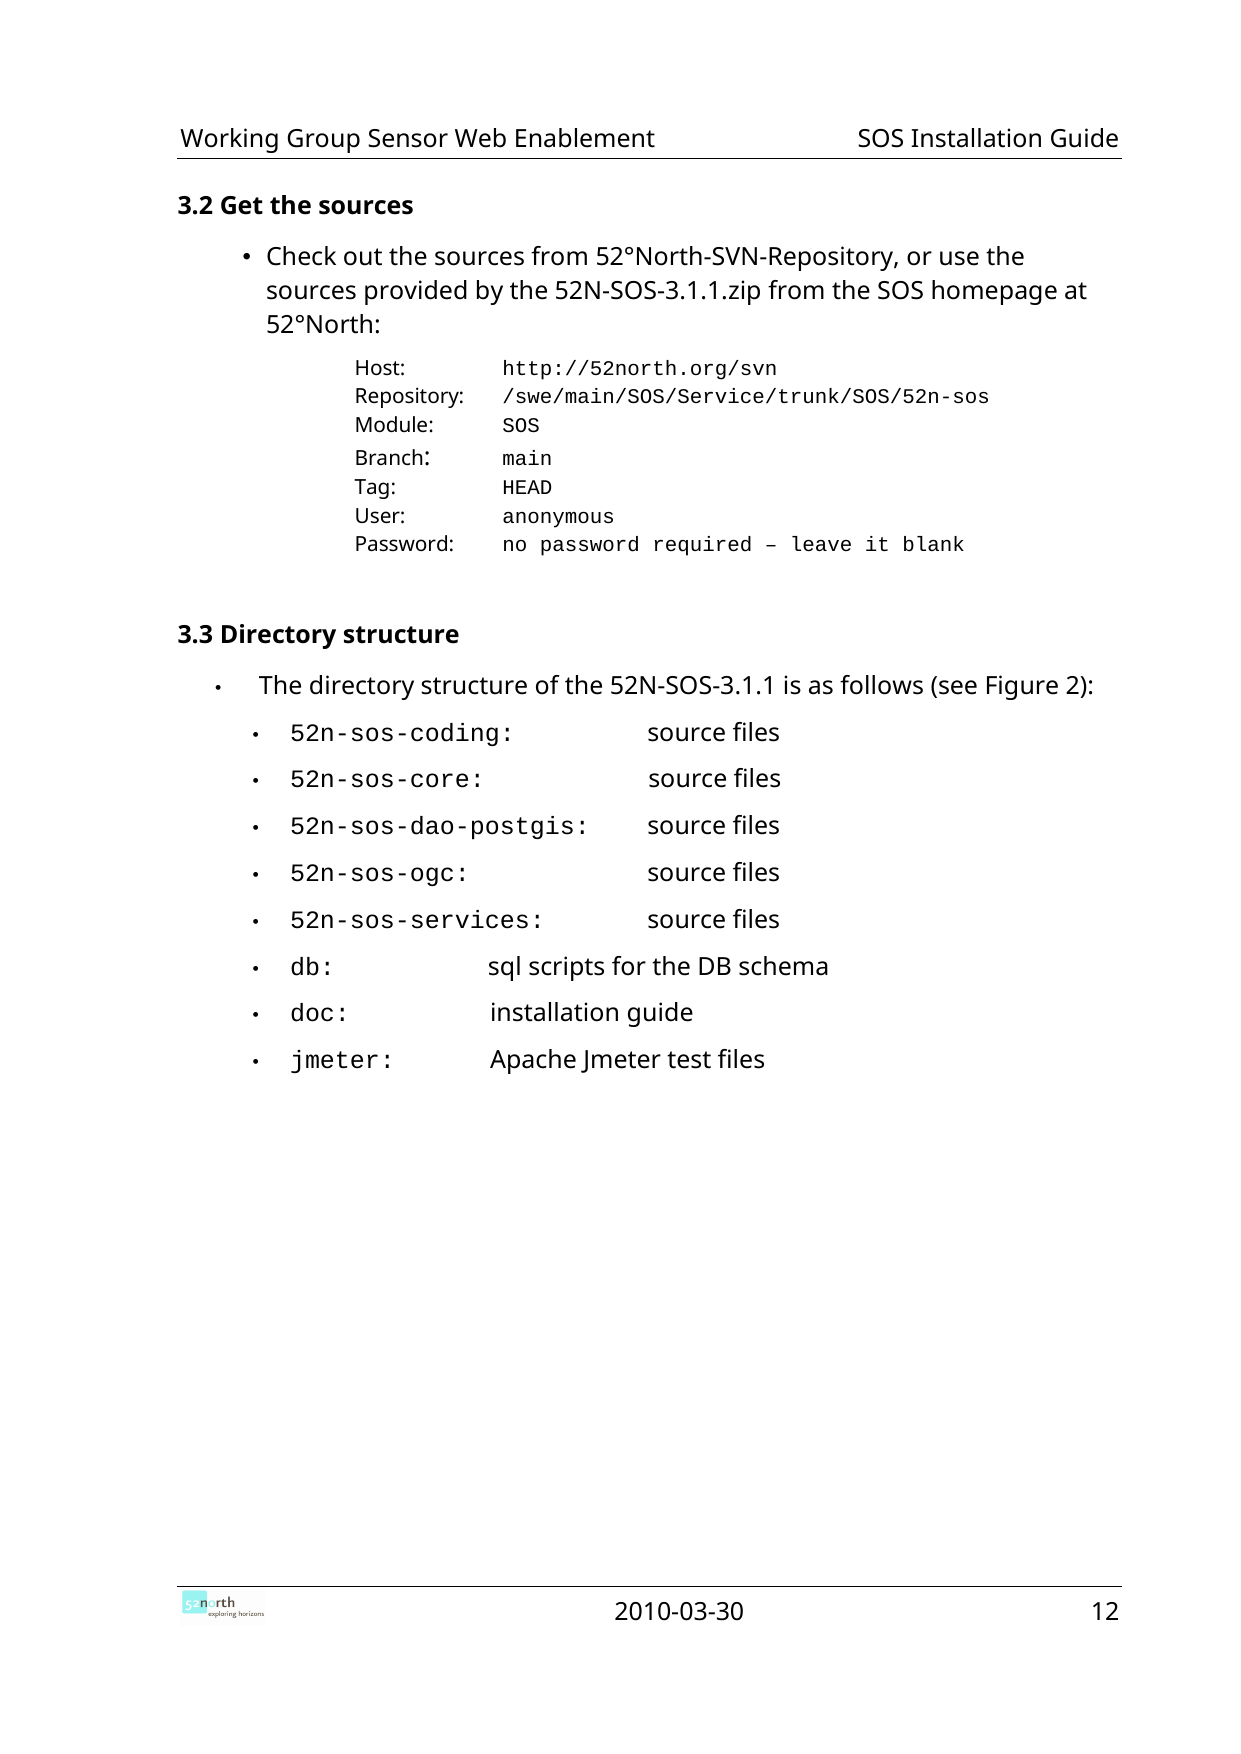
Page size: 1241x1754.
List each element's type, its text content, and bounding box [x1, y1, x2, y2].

list 52n-sos-core: source files [252, 761, 1122, 795]
list jmeter: Apache Jmeter test files [252, 1042, 1122, 1076]
text User: anonymous [354, 501, 1122, 529]
list 52n-sos-coding: source files [252, 714, 1122, 748]
list The directory structure of the 52N-SOS-3.1.1 is as follows (see Figure 2): [215, 668, 1122, 702]
text Tag: HEAD [354, 472, 1122, 501]
list doc: installation guide [252, 995, 1122, 1029]
text Password: no password required – leave it blank [354, 529, 1122, 558]
subtitle Directory structure [177, 617, 1122, 651]
list 52n-sos-ogc: source files [252, 854, 1122, 889]
text Branch: main [354, 438, 1122, 472]
text Repository: /swe/main/SOS/Service/trunk/SOS/52n-sos [354, 381, 1122, 410]
text Host: http://52north.org/svn [354, 353, 1122, 381]
text Module: SOS [354, 410, 1122, 438]
picture [180, 1588, 266, 1626]
list Check out the sources from 52°North-SVN-Repository, or use the sources provided by the 52N-SOS-3.1.1.zip from the SOS homepage at 52°North: [242, 238, 1122, 340]
list db: sql scripts for the DB schema [252, 948, 1122, 982]
subtitle Get the sources [177, 187, 1122, 221]
list 52n-sos-services: source files [252, 901, 1122, 936]
list 52n-sos-dao-postgis: source files [252, 808, 1122, 842]
